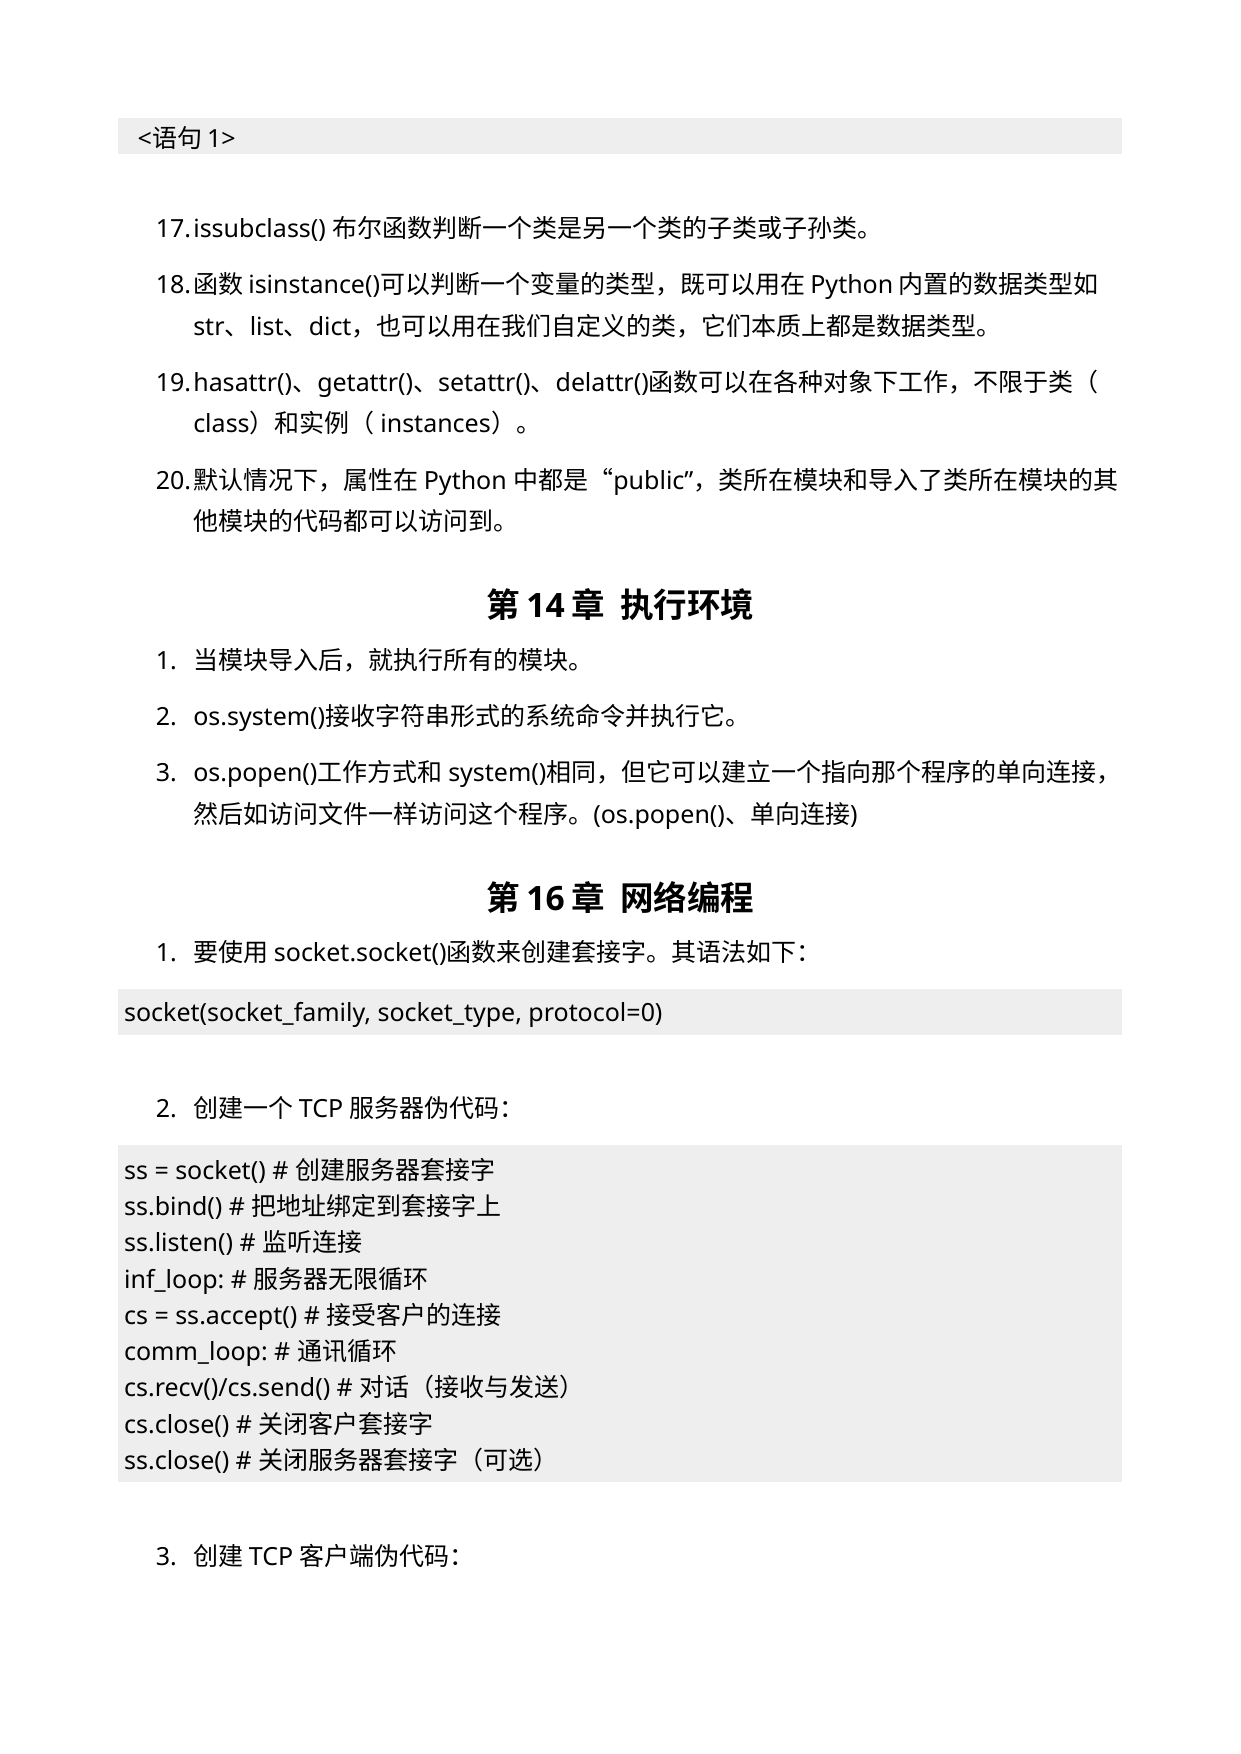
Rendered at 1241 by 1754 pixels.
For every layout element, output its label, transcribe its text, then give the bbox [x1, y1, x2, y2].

list issubclass() 布尔函数判断一个类是另一个类的子类或子孙类。 [156, 208, 1122, 244]
list 创建 TCP 客户端伪代码： [156, 1536, 1122, 1572]
subtitle 第14章 执行环境 [118, 579, 1122, 628]
list hasattr()、getattr()、setattr()、delattr()函数可以在各种对象下工作，不限于类（ class）和实例（ instances）。 [156, 362, 1122, 440]
subtitle 第16章 网络编程 [118, 872, 1122, 920]
table_header ss = socket() # 创建服务器套接字 ss.bind() # 把地址绑定到套接字上 ss.listen() # 监听连接 inf_loop: # 服务器无限循环 cs = ss.accept() # 接受客户的连接 comm_loop: # 通讯循环 cs.recv()/cs.send() # 对话（接收与发送） cs.close() # 关闭客户套接字 ss.close() # 关闭服务器套接字（可选） [118, 1145, 1122, 1482]
list 创建一个 TCP 服务器伪代码： [156, 1088, 1122, 1125]
table_header <语句1> [118, 118, 1122, 154]
list 函数isinstance()可以判断一个变量的类型，既可以用在Python内置的数据类型如str、list、dict，也可以用在我们自定义的类，它们本质上都是数据类型。 [156, 264, 1122, 342]
list os.popen()工作方式和 system()相同，但它可以建立一个指向那个程序的单向连接，然后如访问文件一样访问这个程序。(os.popen()、单向连接) [156, 753, 1122, 831]
list 当模块导入后，就执行所有的模块。 [156, 640, 1122, 677]
list 要使用 socket.socket()函数来创建套接字。其语法如下： [156, 933, 1122, 969]
list os.system()接收字符串形式的系统命令并执行它。 [156, 697, 1122, 733]
table_header socket(socket_family, socket_type, protocol=0) [118, 989, 1122, 1035]
list 默认情况下，属性在 Python 中都是“public”，类所在模块和导入了类所在模块的其他模块的代码都可以访问到。 [156, 460, 1122, 538]
